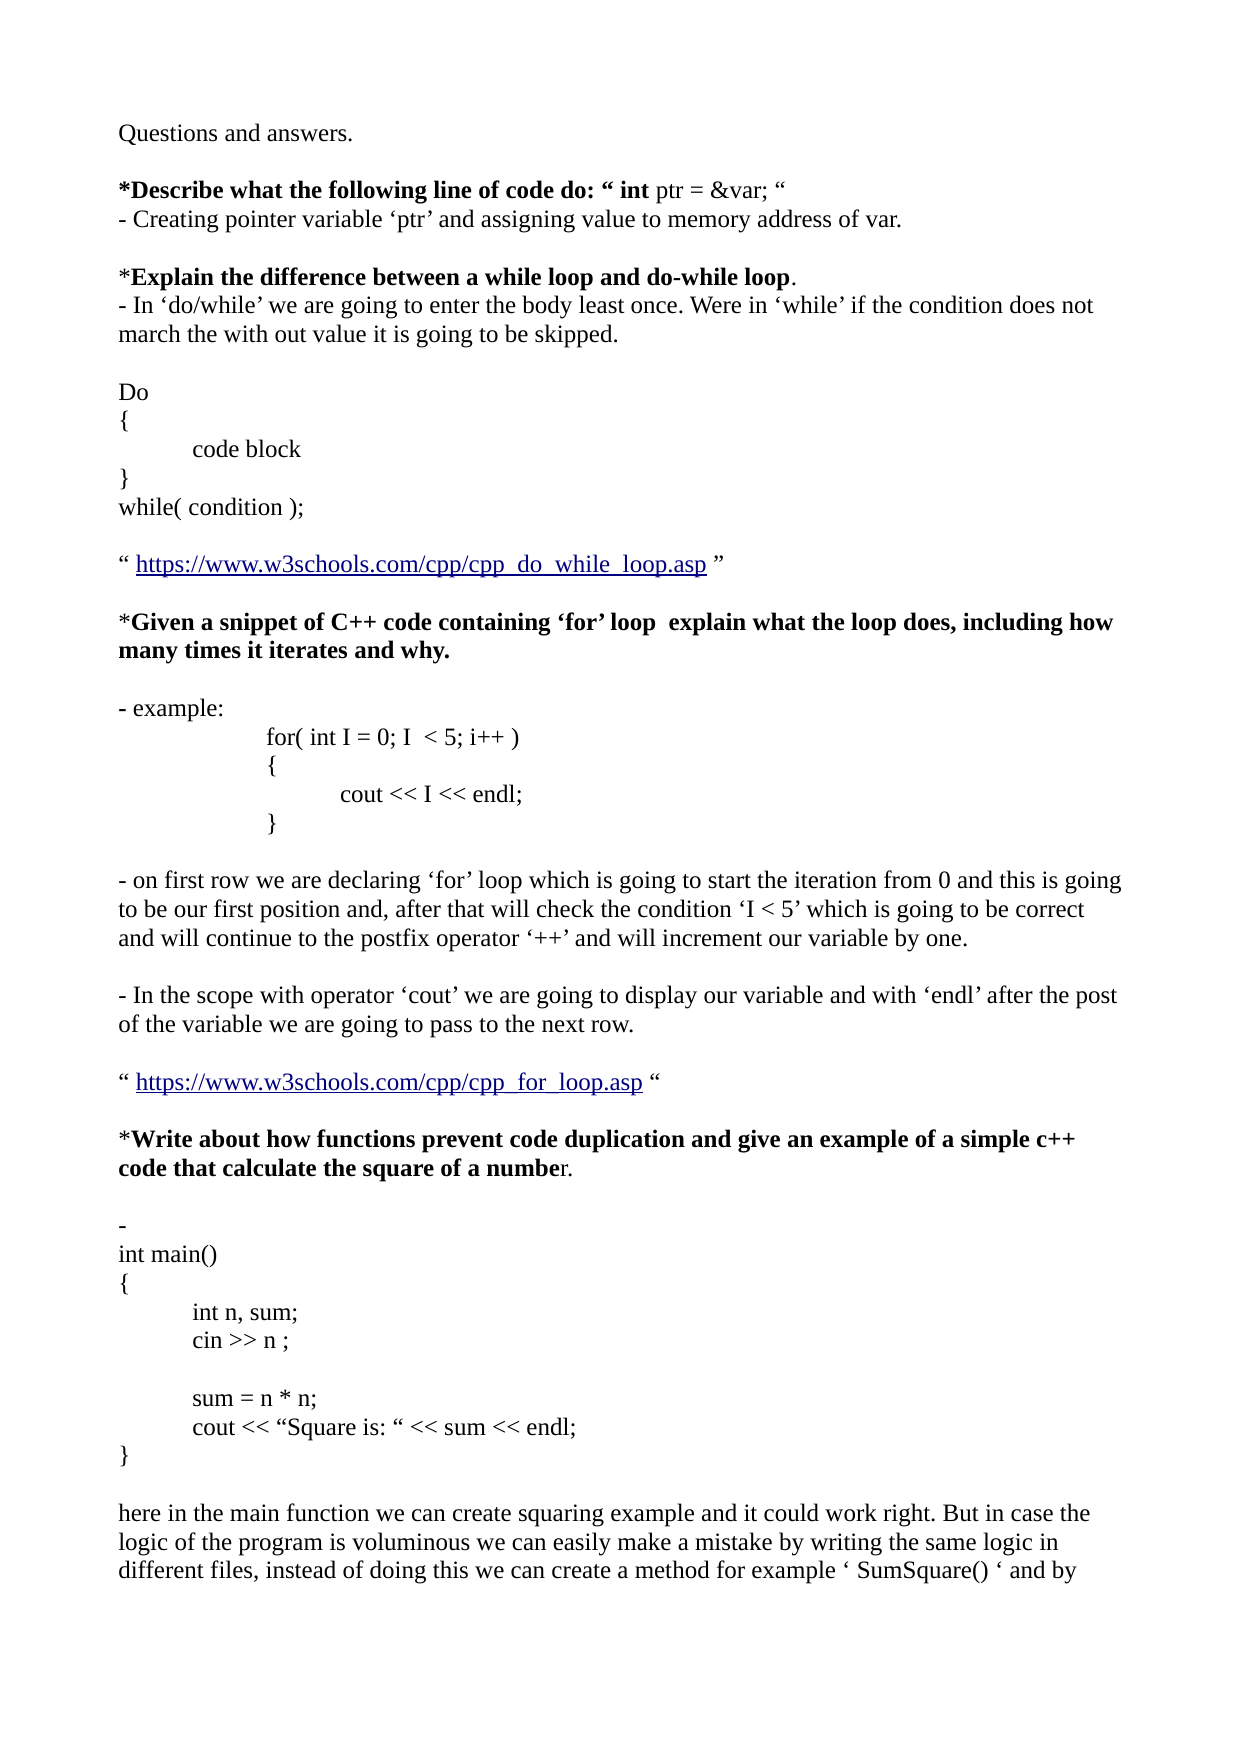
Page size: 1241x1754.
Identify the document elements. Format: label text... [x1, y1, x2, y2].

text *Explain the difference between a while loop and do-while loop. [118, 262, 1122, 291]
text - example: [118, 693, 1122, 722]
text } [118, 1441, 1122, 1469]
text *Write about how functions prevent code duplication and give an example of a simple c++ code that calculate the square of a number. [118, 1124, 1122, 1182]
text *Describe what the following line of code do: “ int ptr = &var; “ [118, 176, 1122, 204]
text “ https://www.w3schools.com/cpp/cpp_for_loop.asp “ [118, 1067, 1122, 1096]
text code block [118, 434, 1122, 463]
text cout << “Square is: “ << sum << endl; [118, 1412, 1122, 1441]
text for( int I = 0; I < 5; i++ ) [118, 722, 1122, 751]
text cin >> n ; [118, 1326, 1122, 1354]
text - In the scope with operator ‘cout’ we are going to display our variable and with ‘endl’ after the post of the variable we are going to pass to the next row. [118, 981, 1122, 1038]
text int main() [118, 1239, 1122, 1268]
text *Given a snippet of C++ code containing ‘for’ loop explain what the loop does, including how many times it iterates and why. [118, 607, 1122, 664]
text - In ‘do/while’ we are going to enter the body least once. Were in ‘while’ if the condition does not march the with out value it is going to be skipped. [118, 291, 1122, 348]
text sum = n * n; [118, 1383, 1122, 1412]
text { [118, 1268, 1122, 1297]
text { [118, 751, 1122, 779]
text { [118, 406, 1122, 434]
text “ https://www.w3schools.com/cpp/cpp_do_while_loop.asp ” [118, 549, 1122, 578]
text - [118, 1211, 1122, 1239]
text Do [118, 377, 1122, 406]
text here in the main function we can create squaring example and it could work right. But in case the logic of the program is voluminous we can easily make a mistake by writing the same logic in different files, instead of doing this we can create a method for example ‘ SumSquare() ‘ and by [118, 1498, 1122, 1584]
text - Creating pointer variable ‘ptr’ and assigning value to memory address of var. [118, 204, 1122, 233]
text int n, sum; [118, 1297, 1122, 1326]
text cout << I << endl; [118, 779, 1122, 808]
text Questions and answers. [118, 118, 1122, 147]
text while( condition ); [118, 492, 1122, 521]
text - on first row we are declaring ‘for’ loop which is going to start the iteration from 0 and this is going to be our first position and, after that will check the condition ‘I < 5’ which is going to be correct and will continue to the postfix operator ‘++’ and will increment our variable by one. [118, 866, 1122, 952]
text } [118, 808, 1122, 837]
text } [118, 463, 1122, 492]
